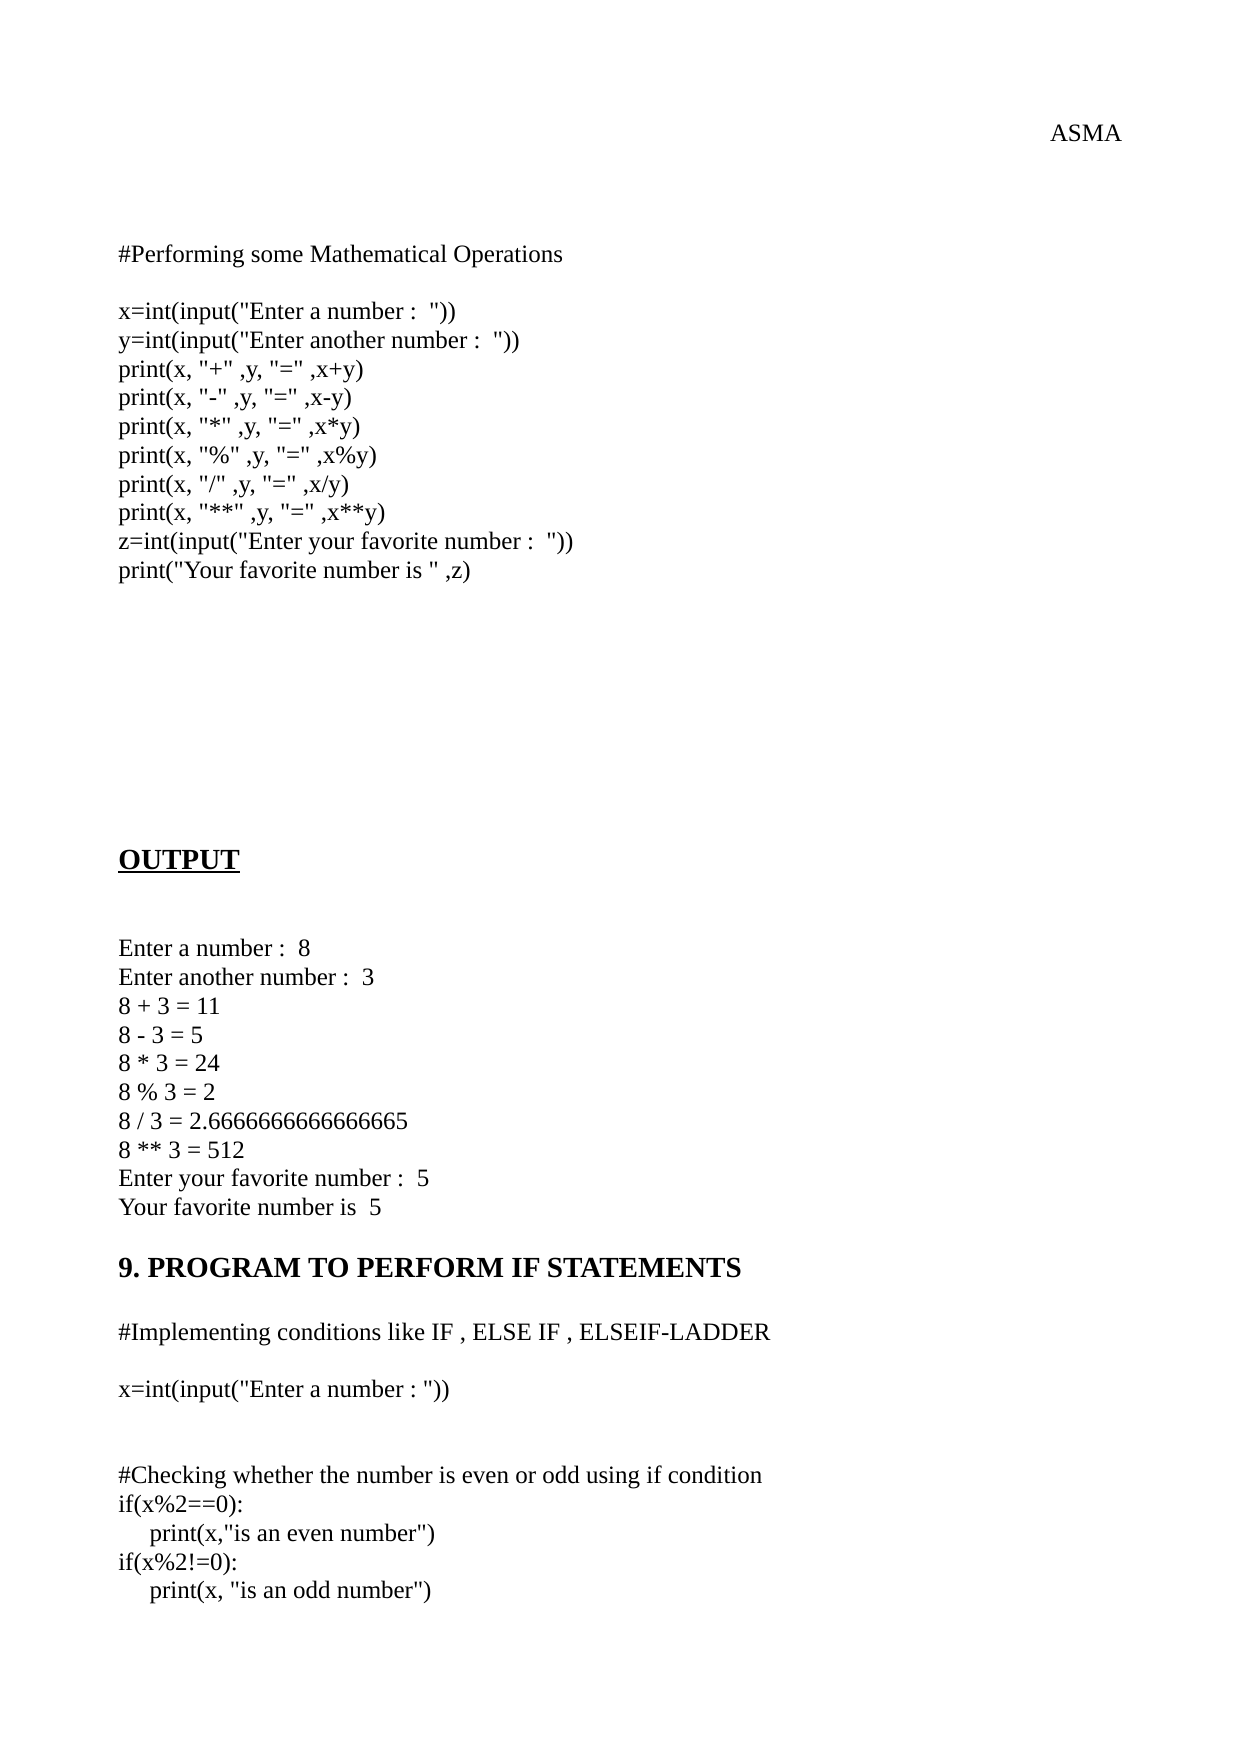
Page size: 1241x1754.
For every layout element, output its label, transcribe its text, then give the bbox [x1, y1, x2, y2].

text 8 + 3 = 11 [118, 991, 1122, 1020]
text x=int(input("Enter a number : ")) [118, 1374, 1122, 1403]
text 9. PROGRAM TO PERFORM IF STATEMENTS [118, 1250, 1122, 1283]
text print(x, "is an odd number") [118, 1576, 1122, 1604]
text print(x, "*" ,y, "=" ,x*y) [118, 411, 1122, 440]
text print(x, "+" ,y, "=" ,x+y) [118, 354, 1122, 382]
text y=int(input("Enter another number : ")) [118, 325, 1122, 354]
text 8 - 3 = 5 [118, 1020, 1122, 1048]
text print(x, "%" ,y, "=" ,x%y) [118, 440, 1122, 469]
text Enter another number : 3 [118, 962, 1122, 991]
text 8 % 3 = 2 [118, 1077, 1122, 1106]
text #Performing some Mathematical Operations [118, 239, 1122, 267]
text #Implementing conditions like IF , ELSE IF , ELSEIF-LADDER [118, 1317, 1122, 1346]
text if(x%2==0): [118, 1489, 1122, 1518]
text print(x, "**" ,y, "=" ,x**y) [118, 497, 1122, 526]
text z=int(input("Enter your favorite number : ")) [118, 526, 1122, 555]
text Enter your favorite number : 5 [118, 1163, 1122, 1192]
text print("Your favorite number is " ,z) [118, 555, 1122, 584]
text if(x%2!=0): [118, 1547, 1122, 1576]
text 8 / 3 = 2.6666666666666665 [118, 1106, 1122, 1135]
text x=int(input("Enter a number : ")) [118, 296, 1122, 325]
text 8 ** 3 = 512 [118, 1135, 1122, 1163]
text Enter a number : 8 [118, 933, 1122, 962]
text 8 * 3 = 24 [118, 1048, 1122, 1077]
text print(x, "-" ,y, "=" ,x-y) [118, 382, 1122, 411]
text print(x, "/" ,y, "=" ,x/y) [118, 469, 1122, 497]
text OUTPUT [118, 842, 1122, 905]
text Your favorite number is 5 [118, 1192, 1122, 1221]
text print(x,"is an even number") [118, 1518, 1122, 1547]
text #Checking whether the number is even or odd using if condition [118, 1461, 1122, 1489]
